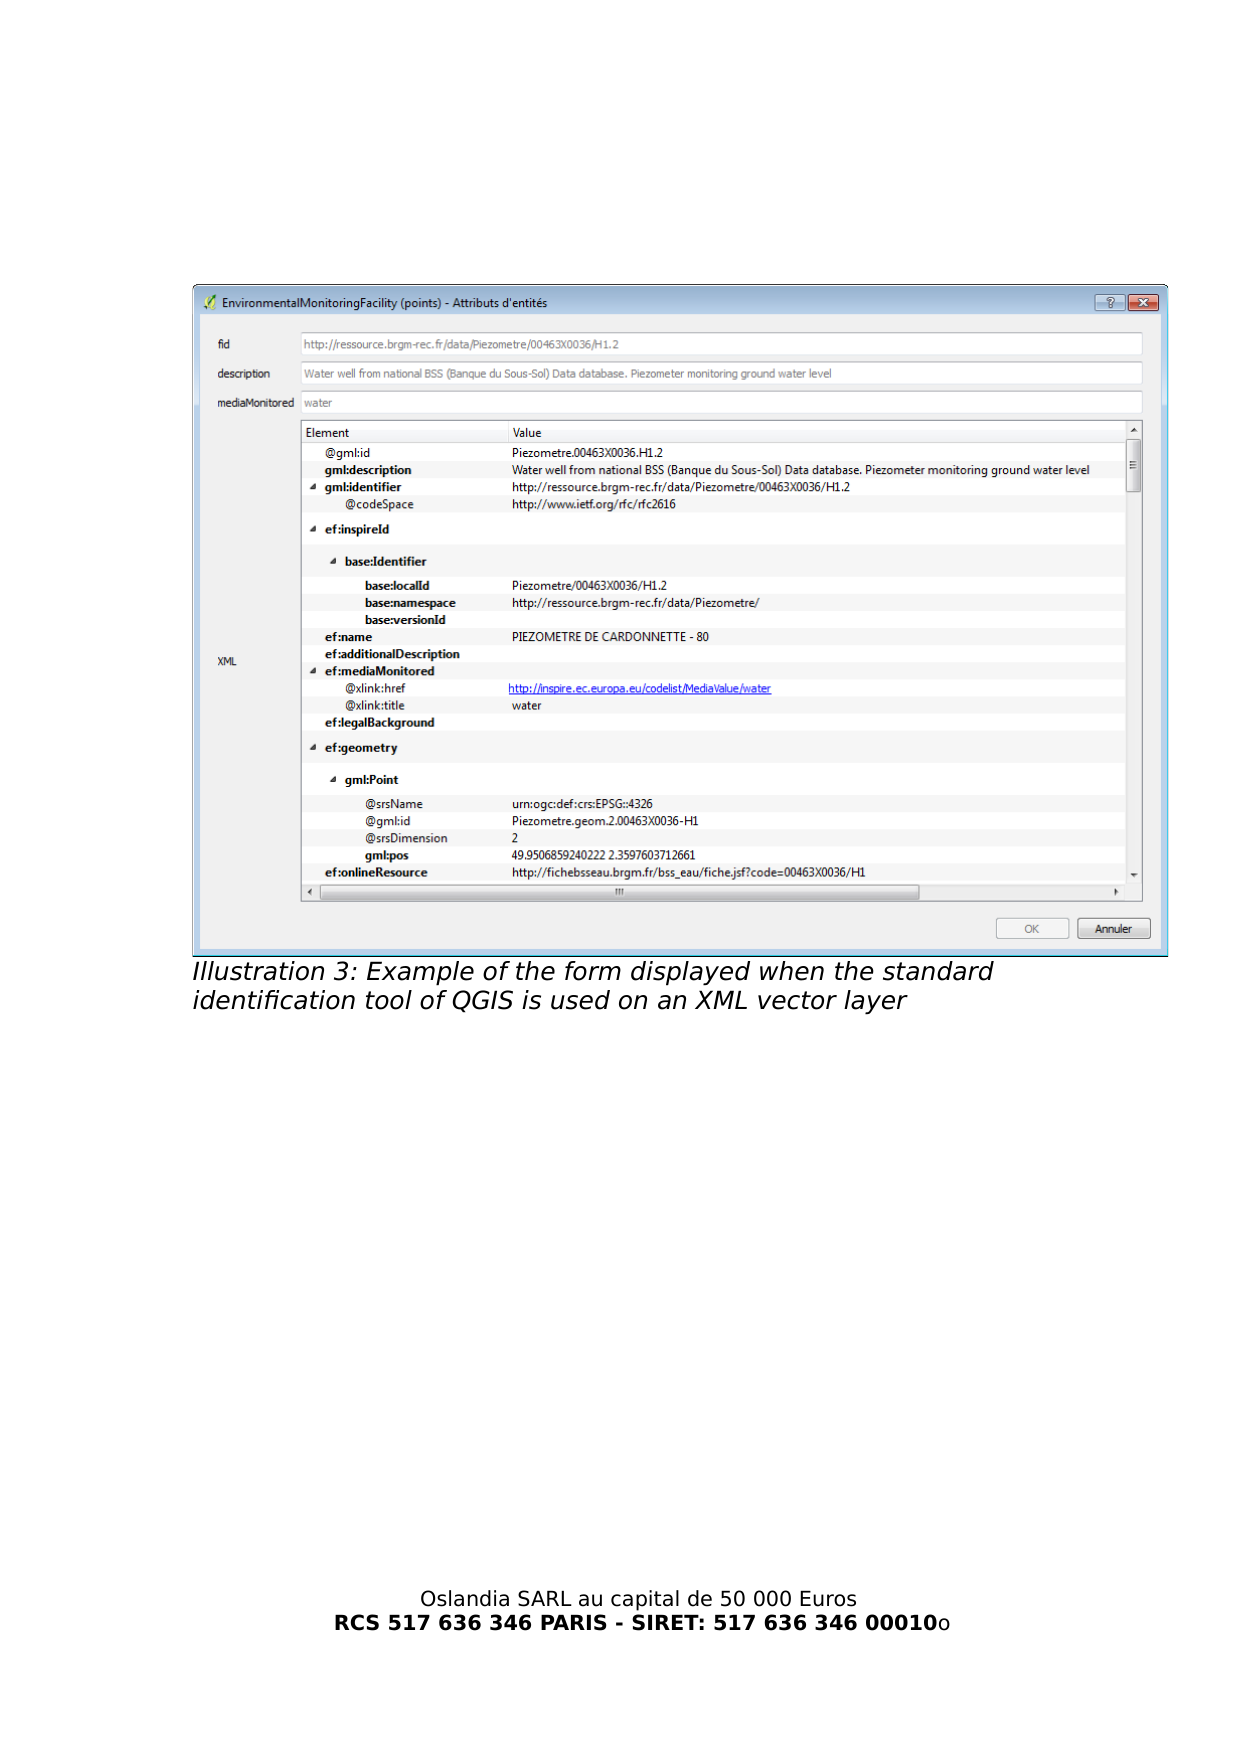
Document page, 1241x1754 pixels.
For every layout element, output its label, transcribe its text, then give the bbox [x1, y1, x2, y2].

picture [192, 284, 1169, 957]
text Illustration 3: Example of the form displayed when the standard identification tool of QGIS is used on an XML vector layer [192, 957, 1168, 1015]
